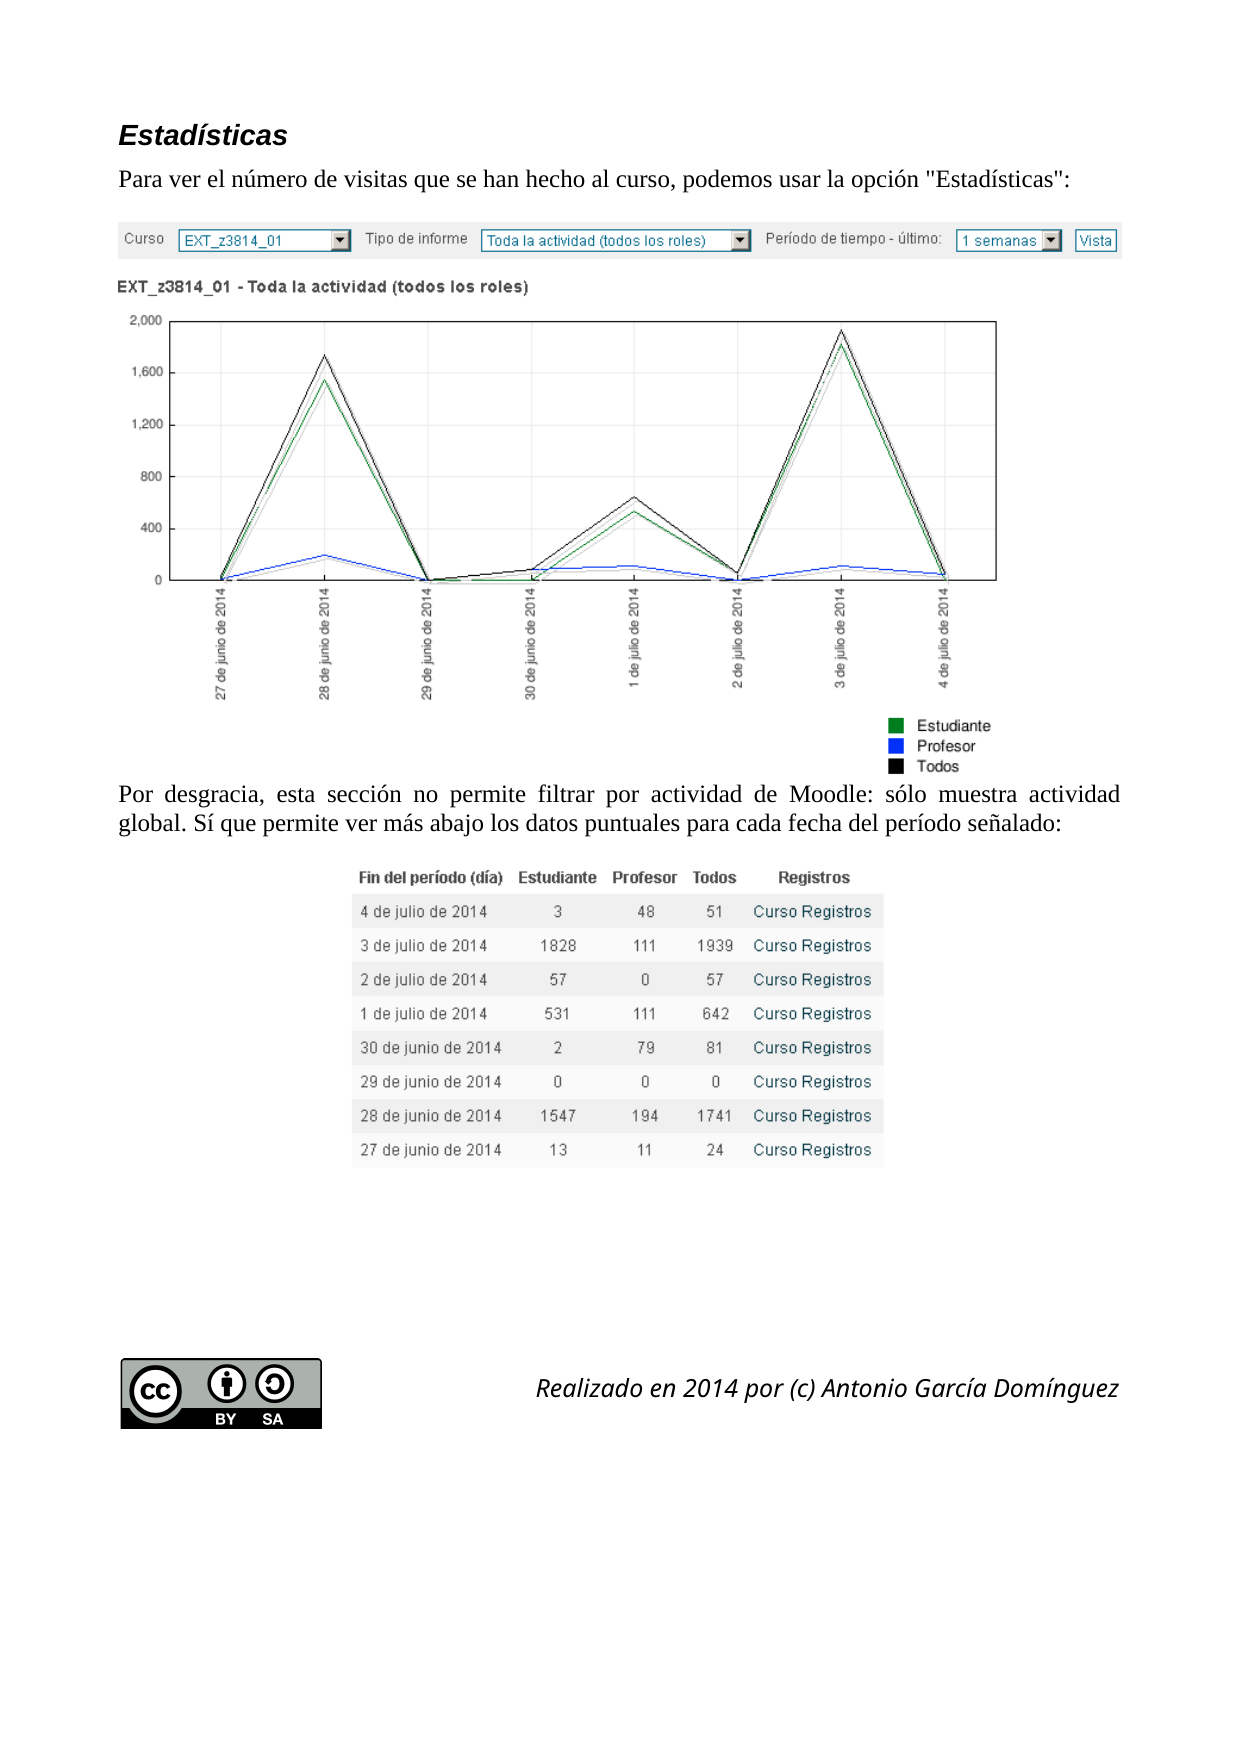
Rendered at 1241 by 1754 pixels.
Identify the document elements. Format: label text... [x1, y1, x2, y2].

text Realizado en 2014 por (c) Antonio García Domínguez [322, 1371, 1122, 1405]
subtitle Estadísticas [118, 118, 1122, 152]
picture [118, 221, 1123, 780]
text Por desgracia, esta sección no permite filtrar por actividad de Moodle: sólo muestra actividad global. Sí que permite ver más abajo los datos puntuales para cada fecha del período señalado: [118, 780, 1122, 837]
picture [343, 865, 897, 1170]
picture [120, 1358, 322, 1429]
text Para ver el número de visitas que se han hecho al curso, podemos usar la opción "Estadísticas": [118, 164, 1122, 193]
